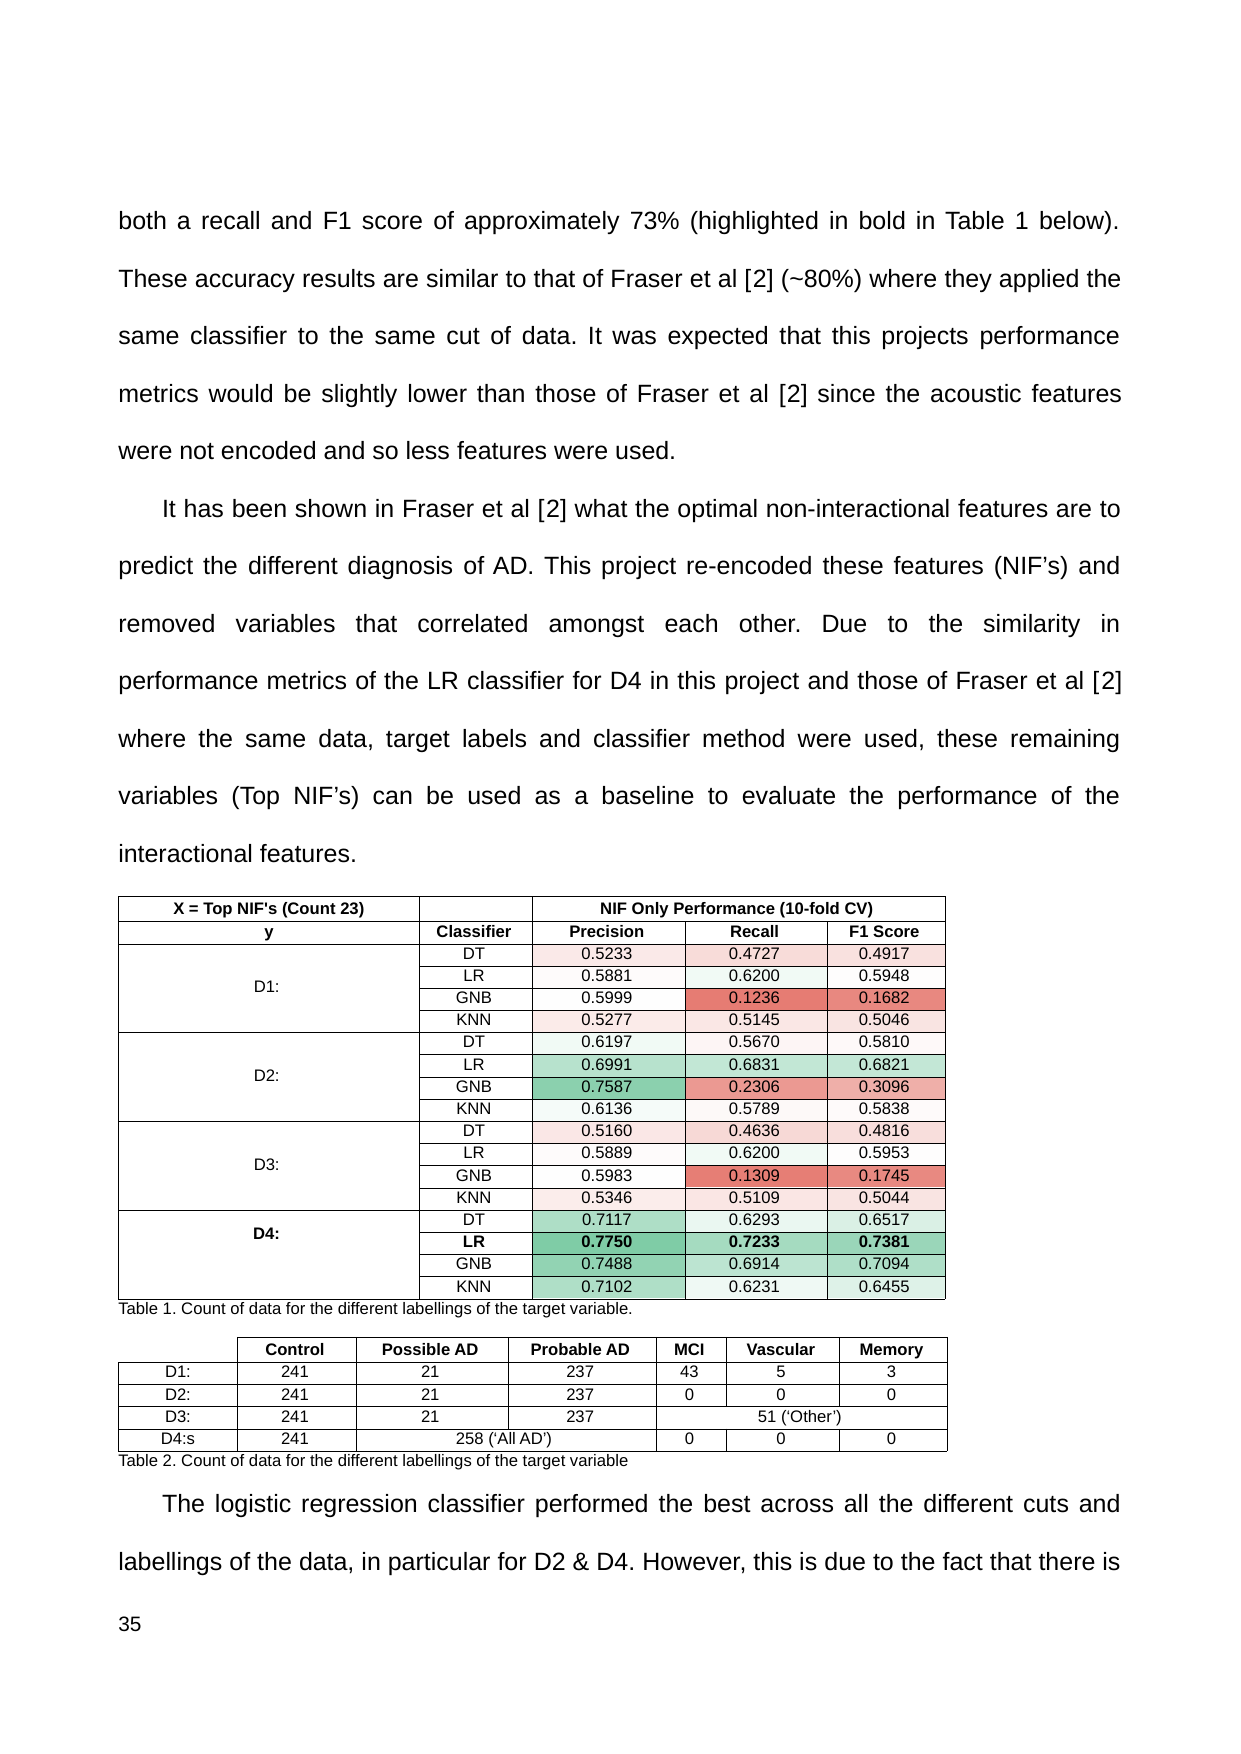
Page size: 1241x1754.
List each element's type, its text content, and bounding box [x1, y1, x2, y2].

table_cell 0.7117 [533, 1211, 685, 1232]
table_cell 0.6821 [828, 1055, 945, 1077]
table_cell 0 [727, 1385, 839, 1406]
table_cell LR [420, 967, 532, 988]
table_cell 241 [238, 1407, 356, 1428]
table_cell Precision [533, 922, 685, 943]
table_cell Recall [686, 922, 827, 943]
table_cell 258 (‘All AD’) [357, 1430, 656, 1451]
table_cell 21 [357, 1385, 508, 1406]
table_cell 0.5948 [828, 967, 945, 988]
table_cell 0.5789 [686, 1100, 827, 1121]
table_cell 0.5999 [533, 989, 685, 1010]
table_cell GNB [420, 1078, 532, 1099]
table_cell KNN [420, 1011, 532, 1032]
table_cell 43 [657, 1363, 726, 1384]
table_cell 0.5233 [533, 945, 685, 966]
table_cell D3: [119, 1122, 419, 1210]
table_cell 0.4816 [828, 1122, 945, 1143]
table_cell LR [420, 1233, 532, 1254]
table_cell LR [420, 1144, 532, 1165]
table_cell 0.5145 [686, 1011, 827, 1032]
table_cell 0.1682 [828, 989, 945, 1010]
table_cell D1: [119, 945, 419, 1032]
table_cell DT [420, 945, 532, 966]
table_header X = Top NIF's (Count 23) [119, 897, 419, 921]
table_cell 0.6197 [533, 1033, 685, 1054]
table_header [119, 1338, 237, 1362]
table_cell 237 [509, 1385, 656, 1406]
table_cell 0 [840, 1385, 947, 1406]
table_cell DT [420, 1122, 532, 1143]
table_cell 241 [238, 1385, 356, 1406]
table_cell 0 [727, 1430, 839, 1451]
table_cell D1: [119, 1363, 237, 1384]
table_header Control [238, 1338, 356, 1362]
table_cell DT [420, 1033, 532, 1054]
table_header [420, 897, 532, 921]
table_cell 3 [840, 1363, 947, 1384]
table_cell 0.7587 [533, 1078, 685, 1099]
table_cell KNN [420, 1277, 532, 1298]
table_cell D4:s [119, 1430, 237, 1451]
table_cell 0.7381 [828, 1233, 945, 1254]
table_cell y [119, 922, 419, 943]
table_cell 0.6200 [686, 967, 827, 988]
table_cell 0.6517 [828, 1211, 945, 1232]
table_cell GNB [420, 1166, 532, 1187]
table_cell 237 [509, 1363, 656, 1384]
table_cell 0.5160 [533, 1122, 685, 1143]
table_cell 0.5346 [533, 1189, 685, 1210]
table_cell 0.6231 [686, 1277, 827, 1298]
table_cell DT [420, 1211, 532, 1232]
text Table 2. Count of data for the different labellings of the target variable [118, 1451, 1122, 1470]
table_header Probable AD [509, 1338, 656, 1362]
table_cell 0.5046 [828, 1011, 945, 1032]
table_cell GNB [420, 989, 532, 1010]
table_cell 0.7750 [533, 1233, 685, 1254]
table_cell 0.4917 [828, 945, 945, 966]
table_header MCI [657, 1338, 726, 1362]
text Table 1. Count of data for the different labellings of the target variable. [118, 1298, 1122, 1318]
table_cell 0.4727 [686, 945, 827, 966]
table_cell 0.5889 [533, 1144, 685, 1165]
table_cell Classifier [420, 922, 532, 943]
table_cell 0.7094 [828, 1255, 945, 1276]
table_cell 0.7488 [533, 1255, 685, 1276]
table_cell 241 [238, 1430, 356, 1451]
table_cell 0.1236 [686, 989, 827, 1010]
table_cell LR [420, 1055, 532, 1077]
table_cell KNN [420, 1100, 532, 1121]
table_cell D2: [119, 1385, 237, 1406]
table_cell 0.3096 [828, 1078, 945, 1099]
text It has been shown in Fraser et al [2] what the optimal non-interactional features are to predict the different diagnosis of AD. This project re-encoded these features (NIF’s) and removed variables that correlated amongst each other. Due to the similarity in performance metrics of the LR classifier for D4 in this project and those of Fraser et al [2] where the same data, target labels and classifier method were used, these remaining variables (Top NIF’s) can be used as a baseline to evaluate the performance of the interactional features. [118, 494, 1122, 867]
table_cell 0.6991 [533, 1055, 685, 1077]
table_cell 0.6200 [686, 1144, 827, 1165]
table_cell 0.7233 [686, 1233, 827, 1254]
table_cell 0.6831 [686, 1055, 827, 1077]
table_cell 51 (‘Other’) [657, 1407, 947, 1428]
table_cell KNN [420, 1189, 532, 1210]
table_cell 0.6914 [686, 1255, 827, 1276]
table_cell 0.4636 [686, 1122, 827, 1143]
table_cell 0 [657, 1430, 726, 1451]
table_cell 0 [657, 1385, 726, 1406]
table_cell 21 [357, 1363, 508, 1384]
text both a recall and F1 score of approximately 73% (highlighted in bold in Table 1 below). These accuracy results are similar to that of Fraser et al [2] (~80%) where they applied the same classifier to the same cut of data. It was expected that this projects performance metrics would be slightly lower than those of Fraser et al [2] since the acoustic features were not encoded and so less features were used. [118, 206, 1122, 465]
table_cell D2: [119, 1033, 419, 1121]
table_cell 0.5670 [686, 1033, 827, 1054]
table_cell 0.5953 [828, 1144, 945, 1165]
table_cell 0 [840, 1430, 947, 1451]
table_cell 241 [238, 1363, 356, 1384]
table_cell F1 Score [828, 922, 945, 943]
table_cell GNB [420, 1255, 532, 1276]
table_cell 0.5881 [533, 967, 685, 988]
table_cell 0.6455 [828, 1277, 945, 1298]
table_cell 0.6136 [533, 1100, 685, 1121]
table_header Vascular [727, 1338, 839, 1362]
table_cell 237 [509, 1407, 656, 1428]
table_cell 0.5109 [686, 1189, 827, 1210]
table_cell D3: [119, 1407, 237, 1428]
table_cell 0.1309 [686, 1166, 827, 1187]
table_cell 0.1745 [828, 1166, 945, 1187]
table_cell 0.5810 [828, 1033, 945, 1054]
table_header Memory [840, 1338, 947, 1362]
text The logistic regression classifier performed the best across all the different cuts and labellings of the data, in particular for D2 & D4. However, this is due to the fact that there is [118, 1489, 1122, 1575]
table_cell 0.7102 [533, 1277, 685, 1298]
table_cell 0.2306 [686, 1078, 827, 1099]
table_header Possible AD [357, 1338, 508, 1362]
table_header NIF Only Performance (10-fold CV) [533, 897, 945, 921]
table_cell 0.5838 [828, 1100, 945, 1121]
table_cell 0.5277 [533, 1011, 685, 1032]
table_cell 0.6293 [686, 1211, 827, 1232]
table_cell 0.5983 [533, 1166, 685, 1187]
table_cell D4: [119, 1211, 419, 1298]
table_cell 21 [357, 1407, 508, 1428]
table_cell 0.5044 [828, 1189, 945, 1210]
table_cell 5 [727, 1363, 839, 1384]
